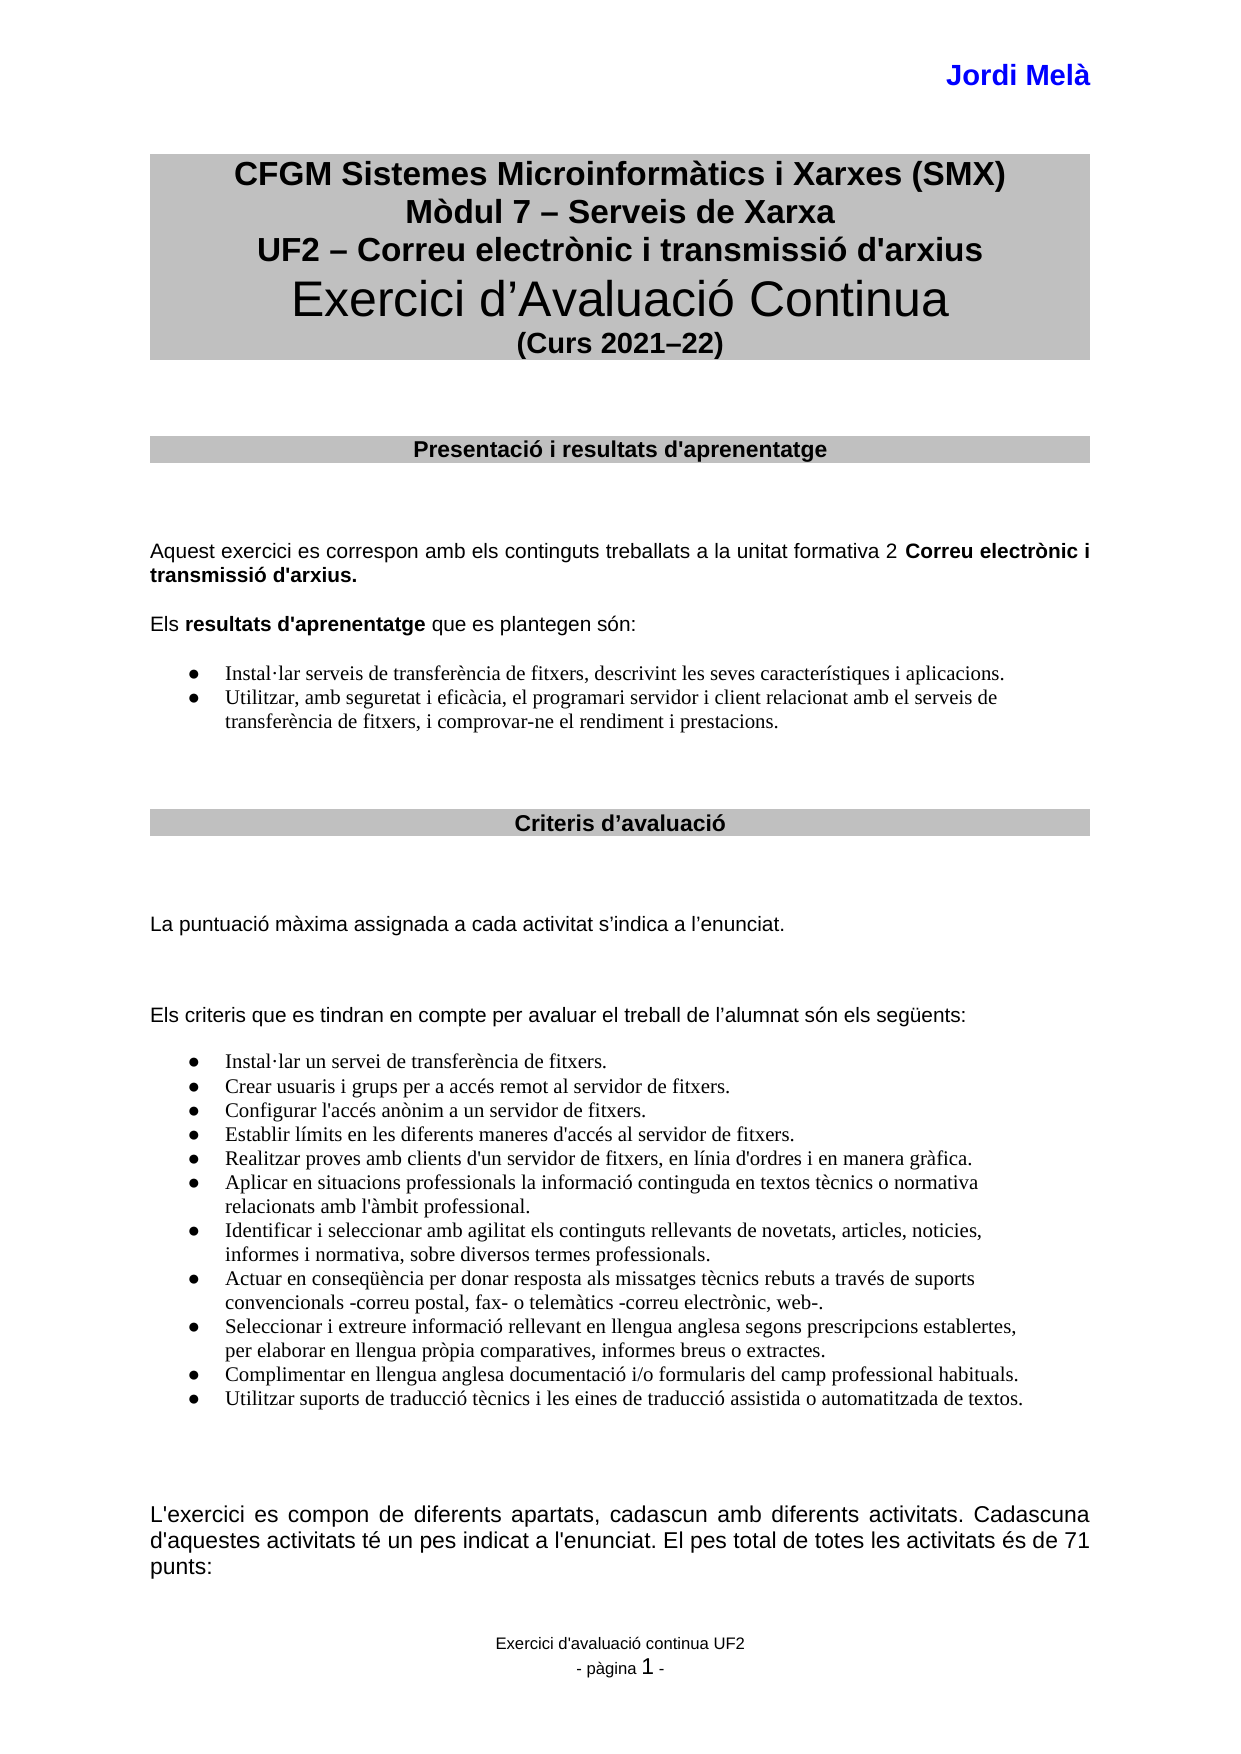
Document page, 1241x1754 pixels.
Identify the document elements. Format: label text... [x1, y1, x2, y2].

list Configurar l'accés anònim a un servidor de fitxers. [187, 1098, 1090, 1122]
text Aquest exercici es correspon amb els continguts treballats a la unitat formativa 2 Correu electrònic i transmissió d'arxius. [150, 539, 1090, 587]
text Els criteris que es tindran en compte per avaluar el treball de l’alumnat són els següents: [495, 1012, 906, 1024]
list Seleccionar i extreure informació rellevant en llengua anglesa segons prescripcions establertes, per elaborar en llengua pròpia comparatives, informes breus o extractes. [187, 1314, 1090, 1362]
list Utilitzar suports de traducció tècnics i les eines de traducció assistida o automatitzada de textos. [187, 1386, 1090, 1410]
text Exercici d’Avaluació Continua [150, 269, 1090, 326]
text Els criteris que es tindran en compte per avaluar el treball de l’alumnat són els següents: [908, 1012, 1090, 1024]
list Identificar i seleccionar amb agilitat els continguts rellevants de novetats, articles, noticies, informes i normativa, sobre diversos termes professionals. [187, 1218, 1090, 1266]
list Utilitzar, amb seguretat i eficàcia, el programari servidor i client relacionat amb el serveis de transferència de fitxers, i comprovar-ne el rendiment i prestacions. [187, 685, 1090, 733]
text Els resultats d'aprenentatge que es plantegen són: [150, 612, 1090, 636]
text La puntuació màxima assignada a cada activitat s’indica a l’enunciat. [150, 912, 1090, 936]
text L'exercici es compon de diferents apartats, cadascun amb diferents activitats. Cadascuna d'aquestes activitats té un pes indicat a l'enunciat. El pes total de totes les activitats és de 71 punts: [150, 1501, 1090, 1580]
text (Curs 2021–22) [150, 326, 1090, 360]
list Instal·lar un servei de transferència de fitxers. [187, 1049, 1090, 1073]
list Instal·lar serveis de transferència de fitxers, descrivint les seves característiques i aplicacions. [187, 661, 1090, 685]
list Complimentar en llengua anglesa documentació i/o formularis del camp professional habituals. [187, 1362, 1090, 1386]
subtitle Mòdul 7 – Serveis de Xarxa [150, 192, 1090, 231]
list Aplicar en situacions professionals la informació continguda en textos tècnics o normativa relacionats amb l'àmbit professional. [187, 1170, 1090, 1218]
list Realitzar proves amb clients d'un servidor de fitxers, en línia d'ordres i en manera gràfica. [187, 1146, 1090, 1170]
text Presentació i resultats d'aprenentatge [150, 436, 1090, 463]
text CFGM Sistemes Microinformàtics i Xarxes (SMX) [150, 154, 1090, 192]
list Actuar en conseqüència per donar resposta als missatges tècnics rebuts a través de suports convencionals -correu postal, fax- o telemàtics -correu electrònic, web-. [187, 1266, 1090, 1314]
list Establir límits en les diferents maneres d'accés al servidor de fitxers. [187, 1122, 1090, 1146]
text Els criteris que es tindran en compte per avaluar el treball de l’alumnat són els següents: [261, 1012, 458, 1024]
text Criteris d’avaluació [150, 809, 1090, 836]
list Crear usuaris i grups per a accés remot al servidor de fitxers. [187, 1073, 1090, 1098]
subtitle UF2 – Correu electrònic i transmissió d'arxius [150, 231, 1090, 269]
